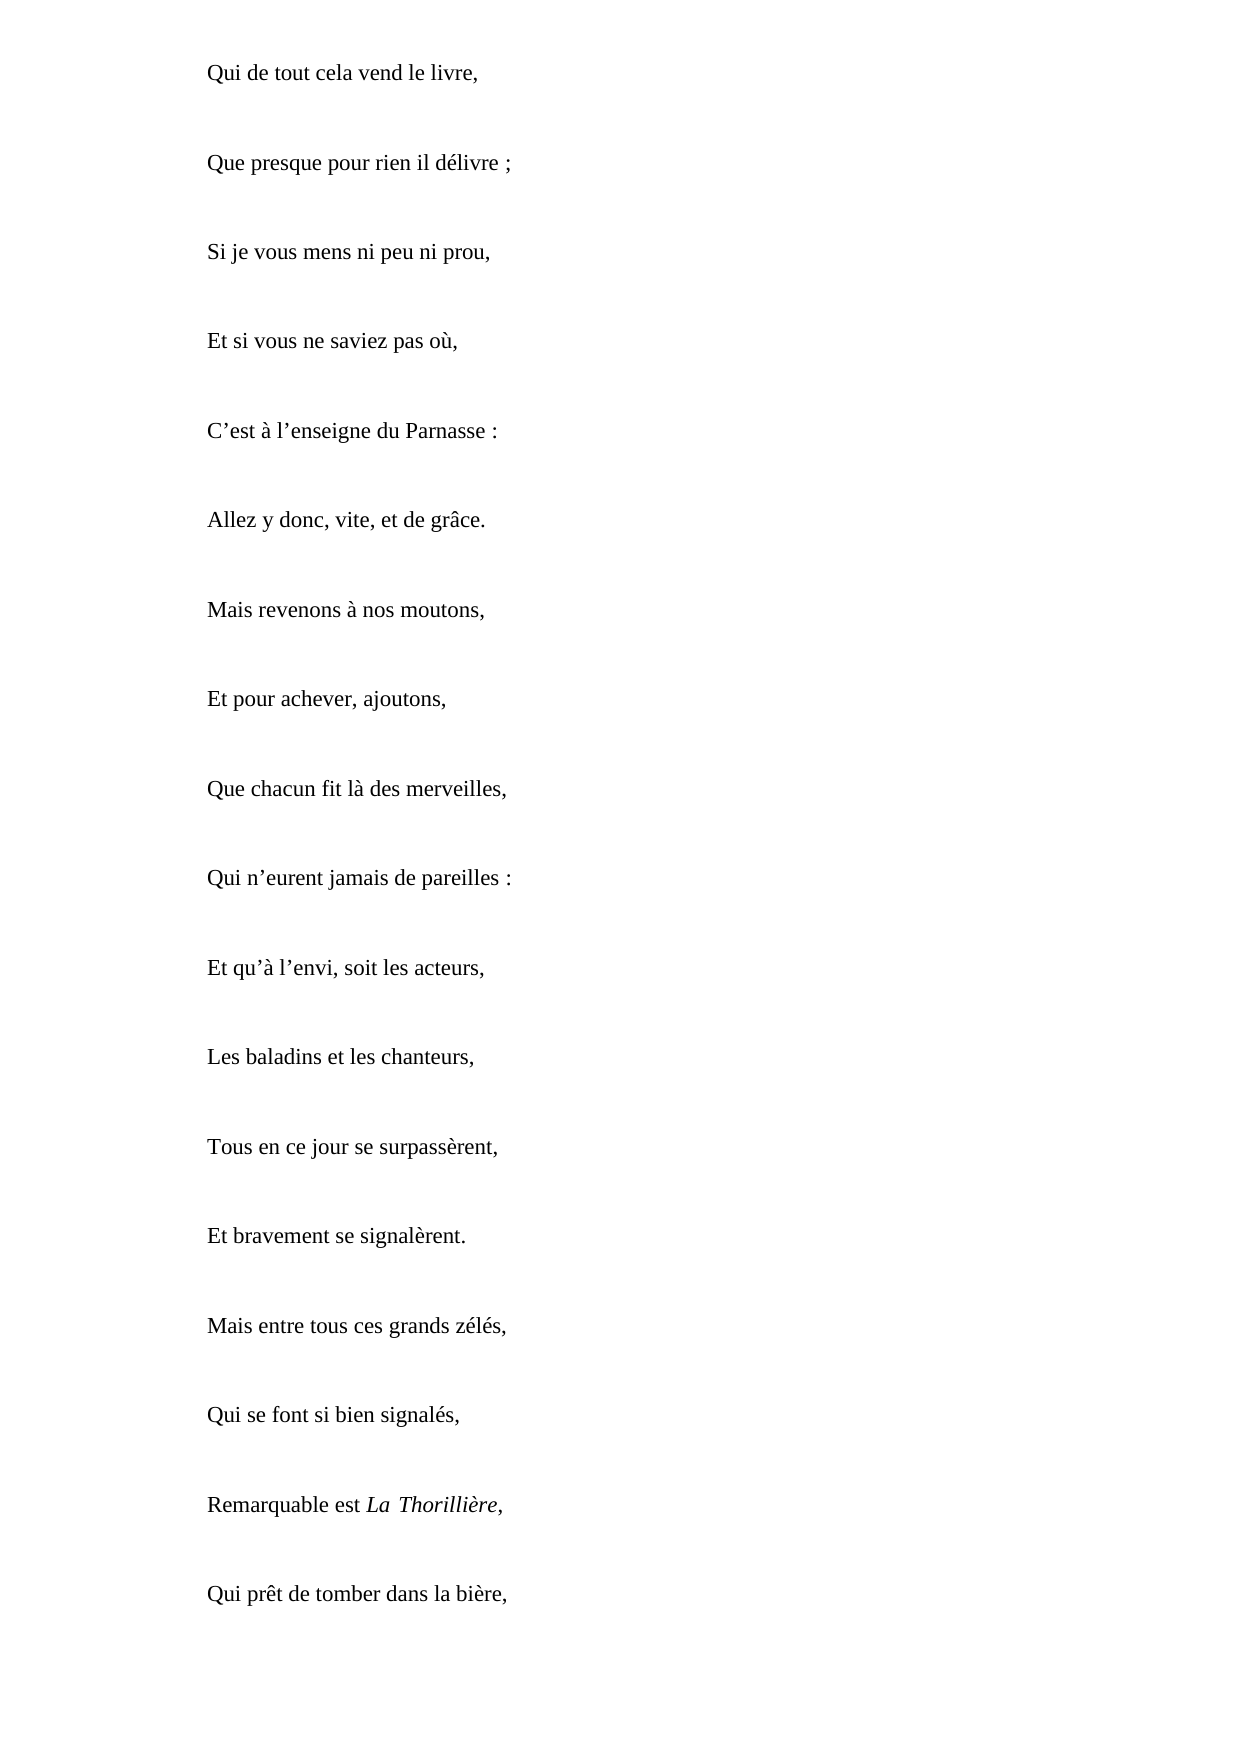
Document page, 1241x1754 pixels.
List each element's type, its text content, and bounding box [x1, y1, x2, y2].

text Qui de tout cela vend le livre, [207, 59, 1181, 85]
text Mais revenons à nos moutons, [207, 596, 1181, 622]
text Qui n’eurent jamais de pareilles : [207, 864, 1181, 891]
text Que presque pour rien il délivre ; [207, 148, 1181, 175]
text Mais entre tous ces grands zélés, [207, 1312, 1181, 1338]
text Et bravement se signalèrent. [207, 1222, 1181, 1249]
text Qui se font si bien signalés, [207, 1401, 1181, 1428]
text Allez y donc, vite, et de grâce. [207, 506, 1181, 533]
text Tous en ce jour se surpassèrent, [207, 1133, 1181, 1159]
text Les baladins et les chanteurs, [207, 1043, 1181, 1070]
text Si je vous mens ni peu ni prou, [207, 238, 1181, 264]
text C’est à l’enseigne du Parnasse : [207, 417, 1181, 443]
text Et pour achever, ajoutons, [207, 685, 1181, 712]
text Remarquable est La Thorillière, [207, 1491, 1181, 1517]
text Que chacun fit là des merveilles, [207, 775, 1181, 801]
text Et si vous ne saviez pas où, [207, 327, 1181, 354]
text Et qu’à l’envi, soit les acteurs, [207, 954, 1181, 980]
text Qui prêt de tomber dans la bière, [207, 1580, 1181, 1607]
